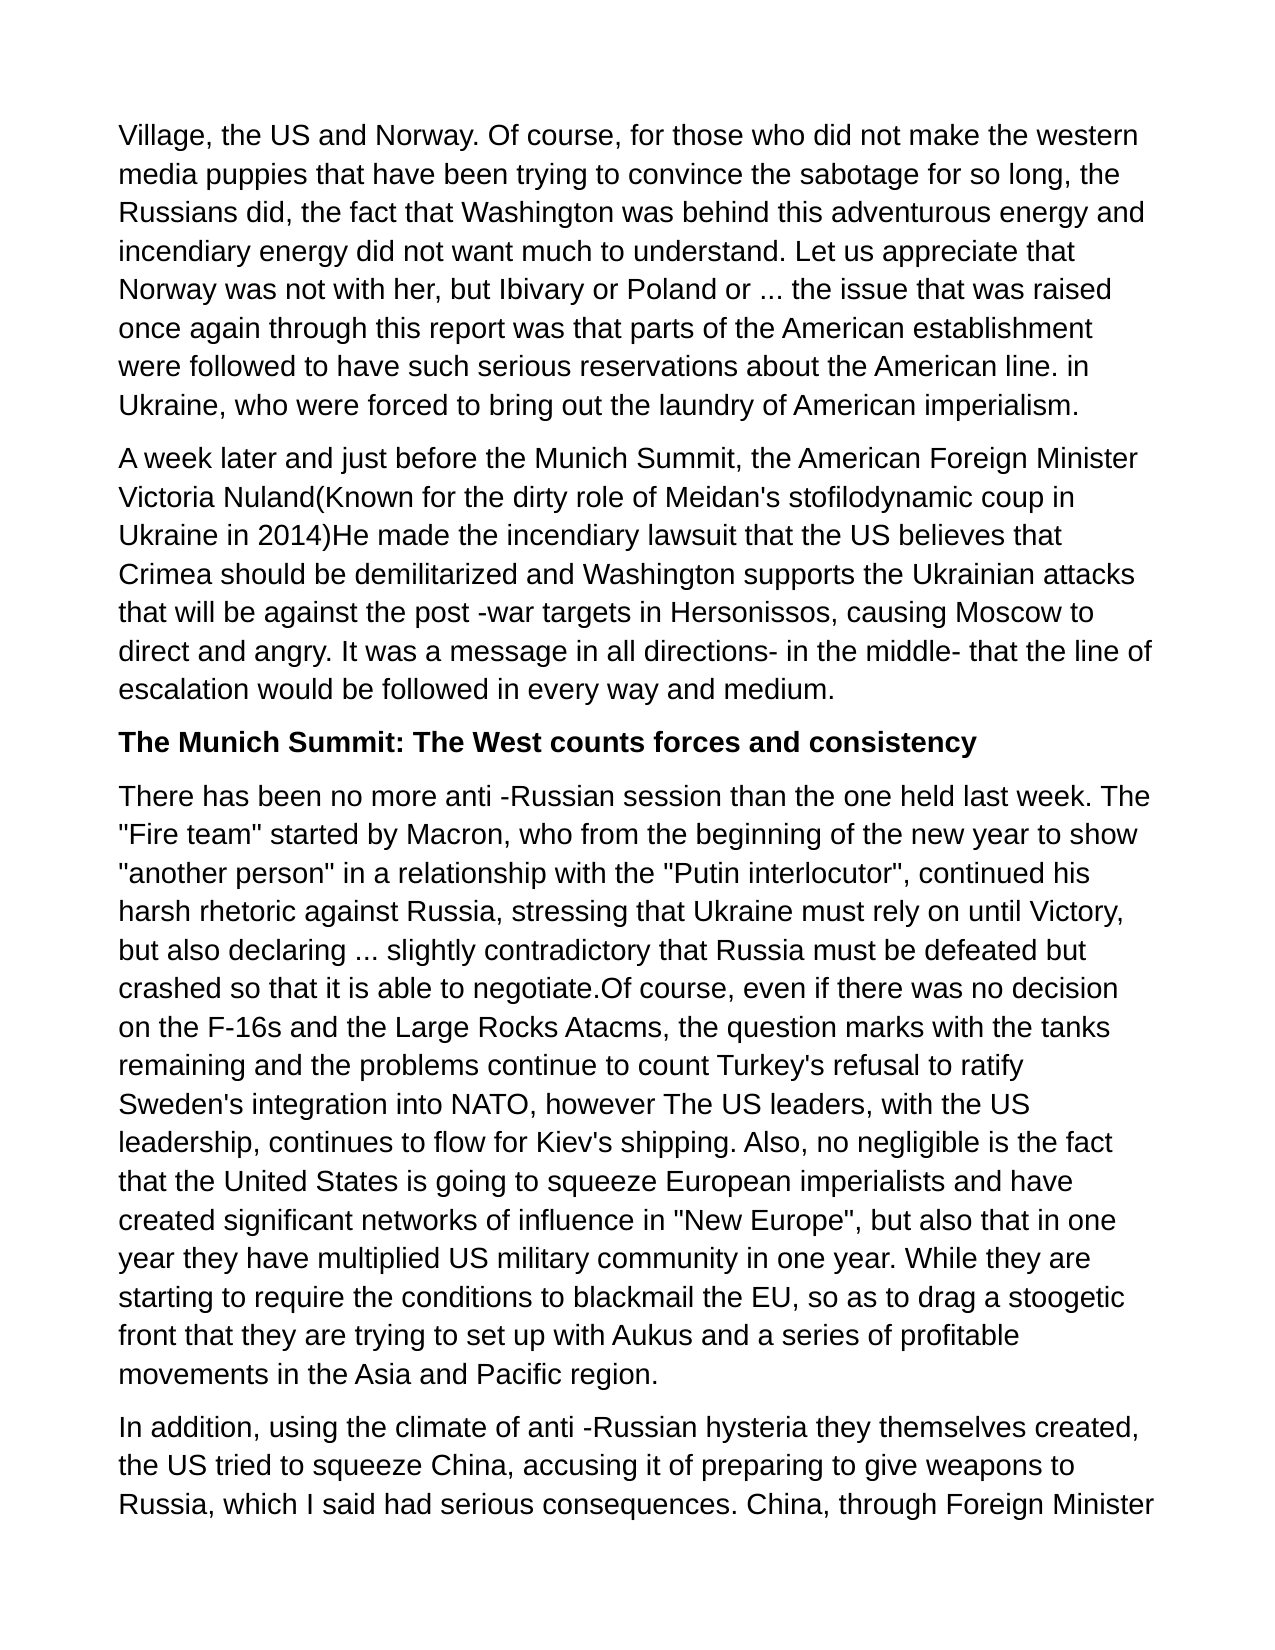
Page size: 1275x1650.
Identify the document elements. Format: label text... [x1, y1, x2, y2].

text In addition, using the climate of anti -Russian hysteria they themselves created, the US tried to squeeze China, accusing it of preparing to give weapons to Russia, which I said had serious consequences. China, through Foreign Minister [118, 1410, 1157, 1520]
text A week later and just before the Munich Summit, the American Foreign Minister Victoria Nuland(Known for the dirty role of Meidan's stofilodynamic coup in Ukraine in 2014)He made the incendiary lawsuit that the US believes that Crimea should be demilitarized and Washington supports the Ukrainian attacks that will be against the post -war targets in Hersonissos, causing Moscow to direct and angry. It was a message in all directions- in the middle- that the line of escalation would be followed in every way and medium. [118, 441, 1157, 706]
text The Munich Summit: The West counts forces and consistency [118, 725, 1157, 759]
text Village, the US and Norway. Of course, for those who did not make the western media puppies that have been trying to convince the sabotage for so long, the Russians did, the fact that Washington was behind this adventurous energy and incendiary energy did not want much to understand. Let us appreciate that Norway was not with her, but Ibivary or Poland or ... the issue that was raised once again through this report was that parts of the American establishment were followed to have such serious reservations about the American line. in Ukraine, who were forced to bring out the laundry of American imperialism. [118, 118, 1157, 421]
text There has been no more anti -Russian session than the one held last week. The "Fire team" started by Macron, who from the beginning of the new year to show "another person" in a relationship with the "Putin interlocutor", continued his harsh rhetoric against Russia, stressing that Ukraine must rely on until Victory, but also declaring ... slightly contradictory that Russia must be defeated but crashed so that it is able to negotiate.Of course, even if there was no decision on the F-16s and the Large Rocks Atacms, the question marks with the tanks remaining and the problems continue to count Turkey's refusal to ratify Sweden's integration into NATO, however The US leaders, with the US leadership, continues to flow for Kiev's shipping. Also, no negligible is the fact that the United States is going to squeeze European imperialists and have created significant networks of influence in "New Europe", but also that in one year they have multiplied US military community in one year. While they are starting to require the conditions to blackmail the EU, so as to drag a stoogetic front that they are trying to set up with Aukus and a series of profitable movements in the Asia and Pacific region. [118, 778, 1157, 1390]
